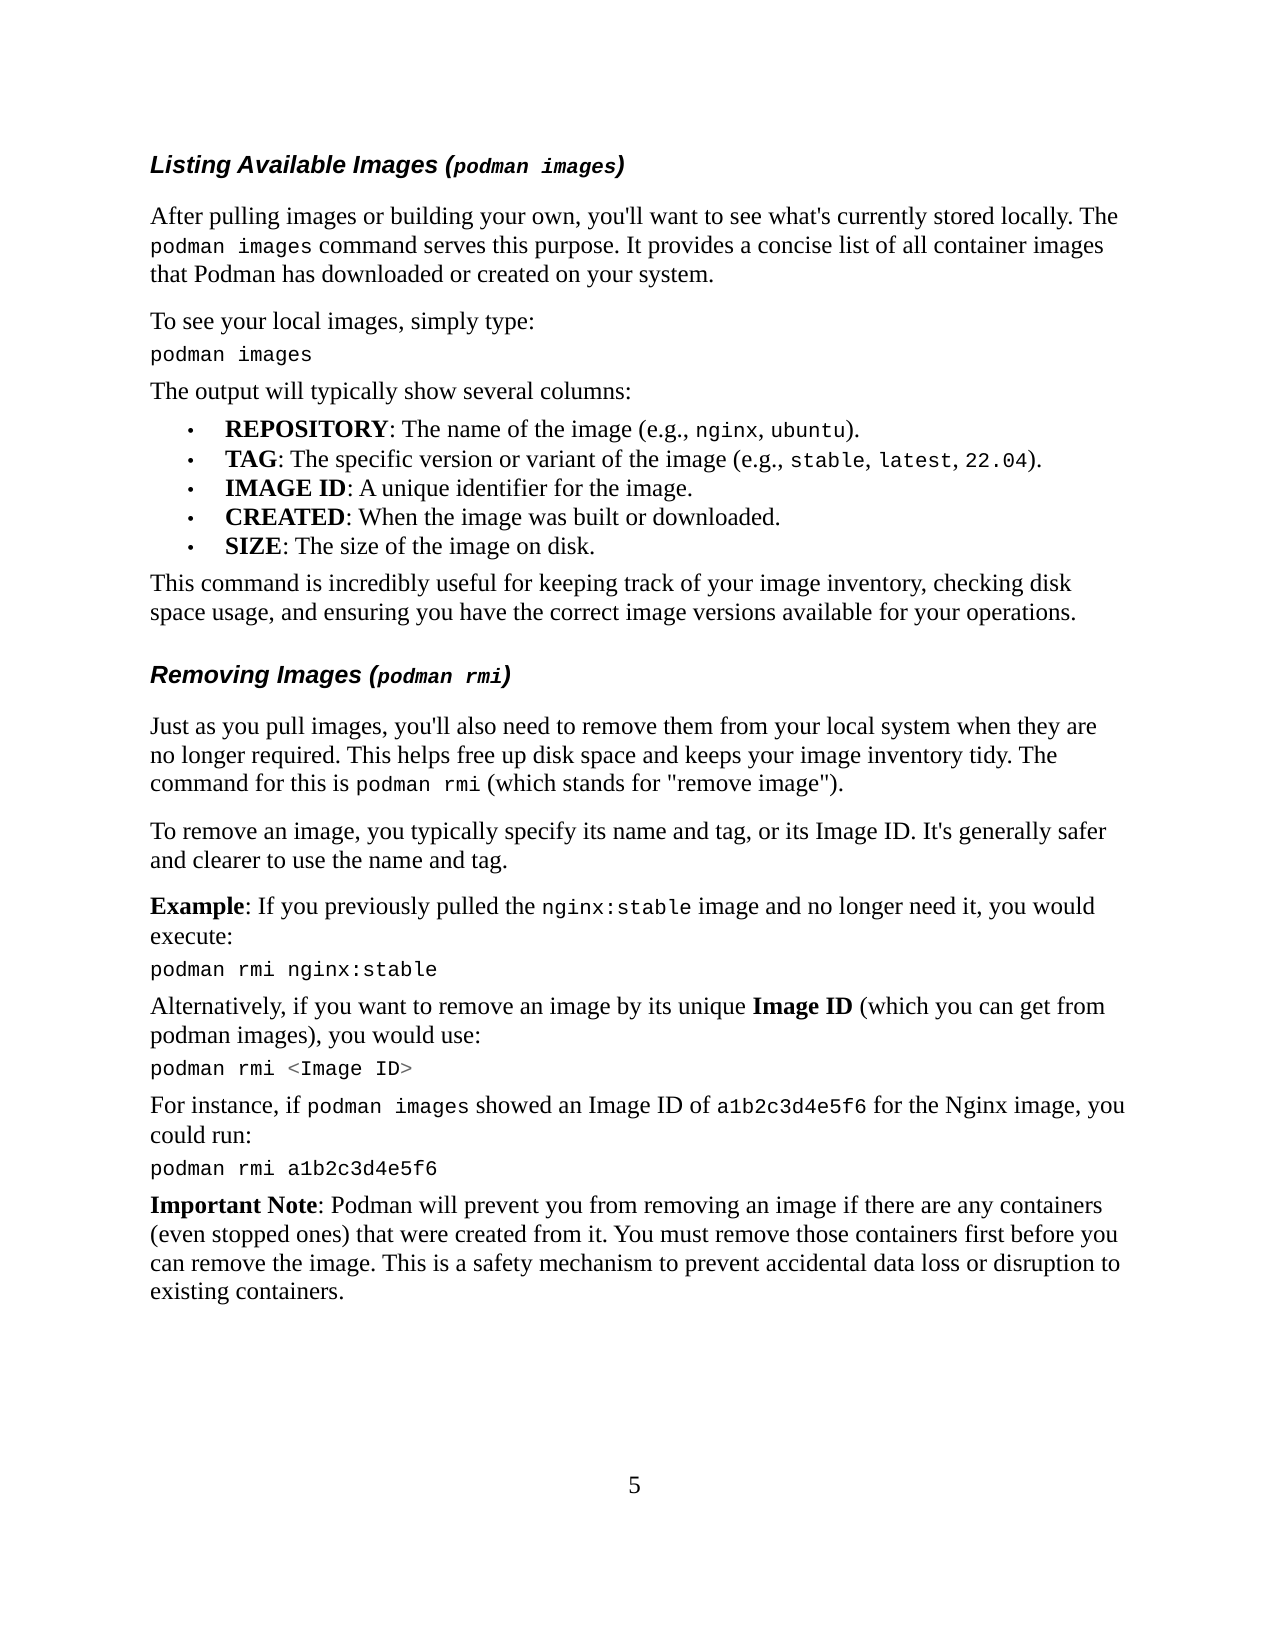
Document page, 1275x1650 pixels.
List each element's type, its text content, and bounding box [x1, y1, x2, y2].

list SIZE: The size of the image on disk. [187, 531, 1125, 559]
text After pulling images or building your own, you'll want to see what's currently stored locally. The podman images command serves this purpose. It provides a concise list of all container images that Podman has downloaded or created on your system. [150, 201, 1125, 288]
text Example: If you previously pulled the nginx:stable image and no longer need it, you would execute: [150, 891, 1125, 950]
subtitle Removing Images (podman rmi) [150, 660, 1125, 689]
text Important Note: Podman will prevent you from removing an image if there are any containers (even stopped ones) that were created from it. You must remove those containers first before you can remove the image. This is a safety mechanism to prevent accidental data loss or disruption to existing containers. [150, 1190, 1125, 1305]
text podman images [150, 344, 1125, 367]
list IMAGE ID: A unique identifier for the image. [187, 473, 1125, 502]
text podman rmi a1b2c3d4e5f6 [150, 1158, 1125, 1181]
subtitle Listing Available Images (podman images) [150, 150, 1125, 179]
text podman rmi nginx:stable [150, 959, 1125, 982]
list CREATED: When the image was built or downloaded. [187, 502, 1125, 531]
text Just as you pull images, you'll also need to remove them from your local system when they are no longer required. This helps free up disk space and keeps your image inventory tidy. The command for this is podman rmi (which stands for "remove image"). [150, 711, 1125, 798]
text To see your local images, simply type: [150, 306, 1125, 335]
text To remove an image, you typically specify its name and tag, or its Image ID. It's generally safer and clearer to use the name and tag. [150, 816, 1125, 873]
text Alternatively, if you want to remove an image by its unique Image ID (which you can get from podman images), you would use: [150, 991, 1125, 1049]
text This command is incredibly useful for keeping track of your image inventory, checking disk space usage, and ensuring you have the correct image versions available for your operations. [150, 568, 1125, 626]
text podman rmi <Image ID> [150, 1058, 1125, 1081]
text For instance, if podman images showed an Image ID of a1b2c3d4e5f6 for the Nginx image, you could run: [150, 1090, 1125, 1149]
list REPOSITORY: The name of the image (e.g., nginx, ubuntu). [187, 414, 1125, 444]
list TAG: The specific version or variant of the image (e.g., stable, latest, 22.04). [187, 444, 1125, 473]
text The output will typically show several columns: [150, 376, 1125, 405]
